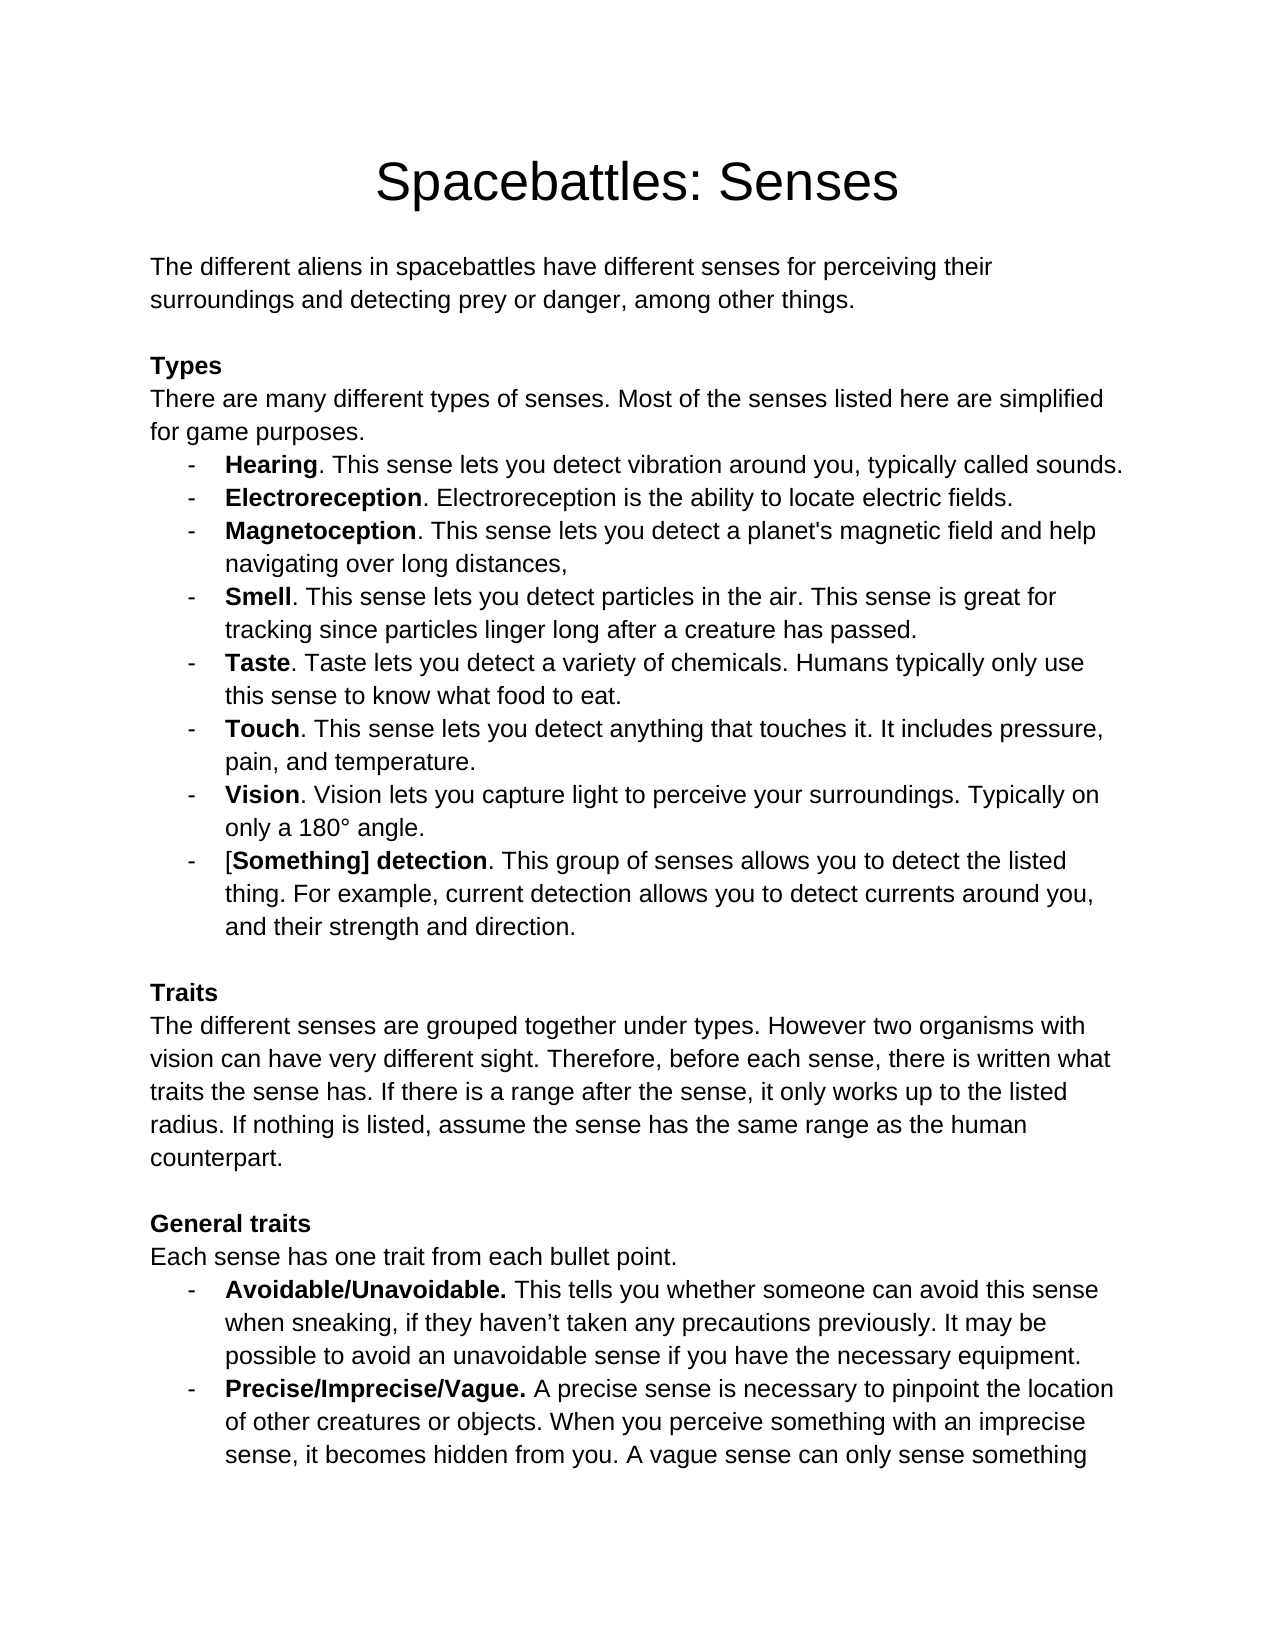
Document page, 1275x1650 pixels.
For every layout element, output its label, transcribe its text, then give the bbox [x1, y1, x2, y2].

list Vision. Vision lets you capture light to perceive your surroundings. Typically on only a 180° angle. [187, 780, 1125, 842]
text General traits [150, 1209, 1125, 1238]
list Magnetoception. This sense lets you detect a planet's magnetic field and help navigating over long distances, [187, 516, 1125, 577]
list Precise/Imprecise/Vague. A precise sense is necessary to pinpoint the location of other creatures or objects. When you perceive something with an imprecise sense, it becomes hidden from you. A vague sense can only sense something [187, 1374, 1125, 1469]
list Touch. This sense lets you detect anything that touches it. It includes pressure, pain, and temperature. [187, 714, 1125, 776]
text Traits [150, 978, 1125, 1007]
list Hearing. This sense lets you detect vibration around you, typically called sounds. [187, 450, 1125, 478]
title Spacebattles: Senses [150, 150, 1125, 212]
text There are many different types of senses. Most of the senses listed here are simplified for game purposes. [150, 384, 1125, 445]
text Each sense has one trait from each bullet point. [150, 1242, 1125, 1271]
text Types [150, 351, 1125, 379]
list Smell. This sense lets you detect particles in the air. This sense is great for tracking since particles linger long after a creature has passed. [187, 582, 1125, 643]
list [Something] detection. This group of senses allows you to detect the listed thing. For example, current detection allows you to detect currents around you, and their strength and direction. [187, 846, 1125, 941]
list Avoidable/Unavoidable. This tells you whether someone can avoid this sense when sneaking, if they haven’t taken any precautions previously. It may be possible to avoid an unavoidable sense if you have the necessary equipment. [187, 1275, 1125, 1370]
list Electroreception. Electroreception is the ability to locate electric fields. [187, 483, 1125, 511]
text The different senses are grouped together under types. However two organisms with vision can have very different sight. Therefore, before each sense, there is written what traits the sense has. If there is a range after the sense, it only works up to the listed radius. If nothing is listed, assume the sense has the same range as the human counterpart. [150, 1011, 1125, 1172]
list Taste. Taste lets you detect a variety of chemicals. Humans typically only use this sense to know what food to eat. [187, 648, 1125, 709]
text The different aliens in spacebattles have different senses for perceiving their surroundings and detecting prey or danger, among other things. [150, 252, 1125, 313]
